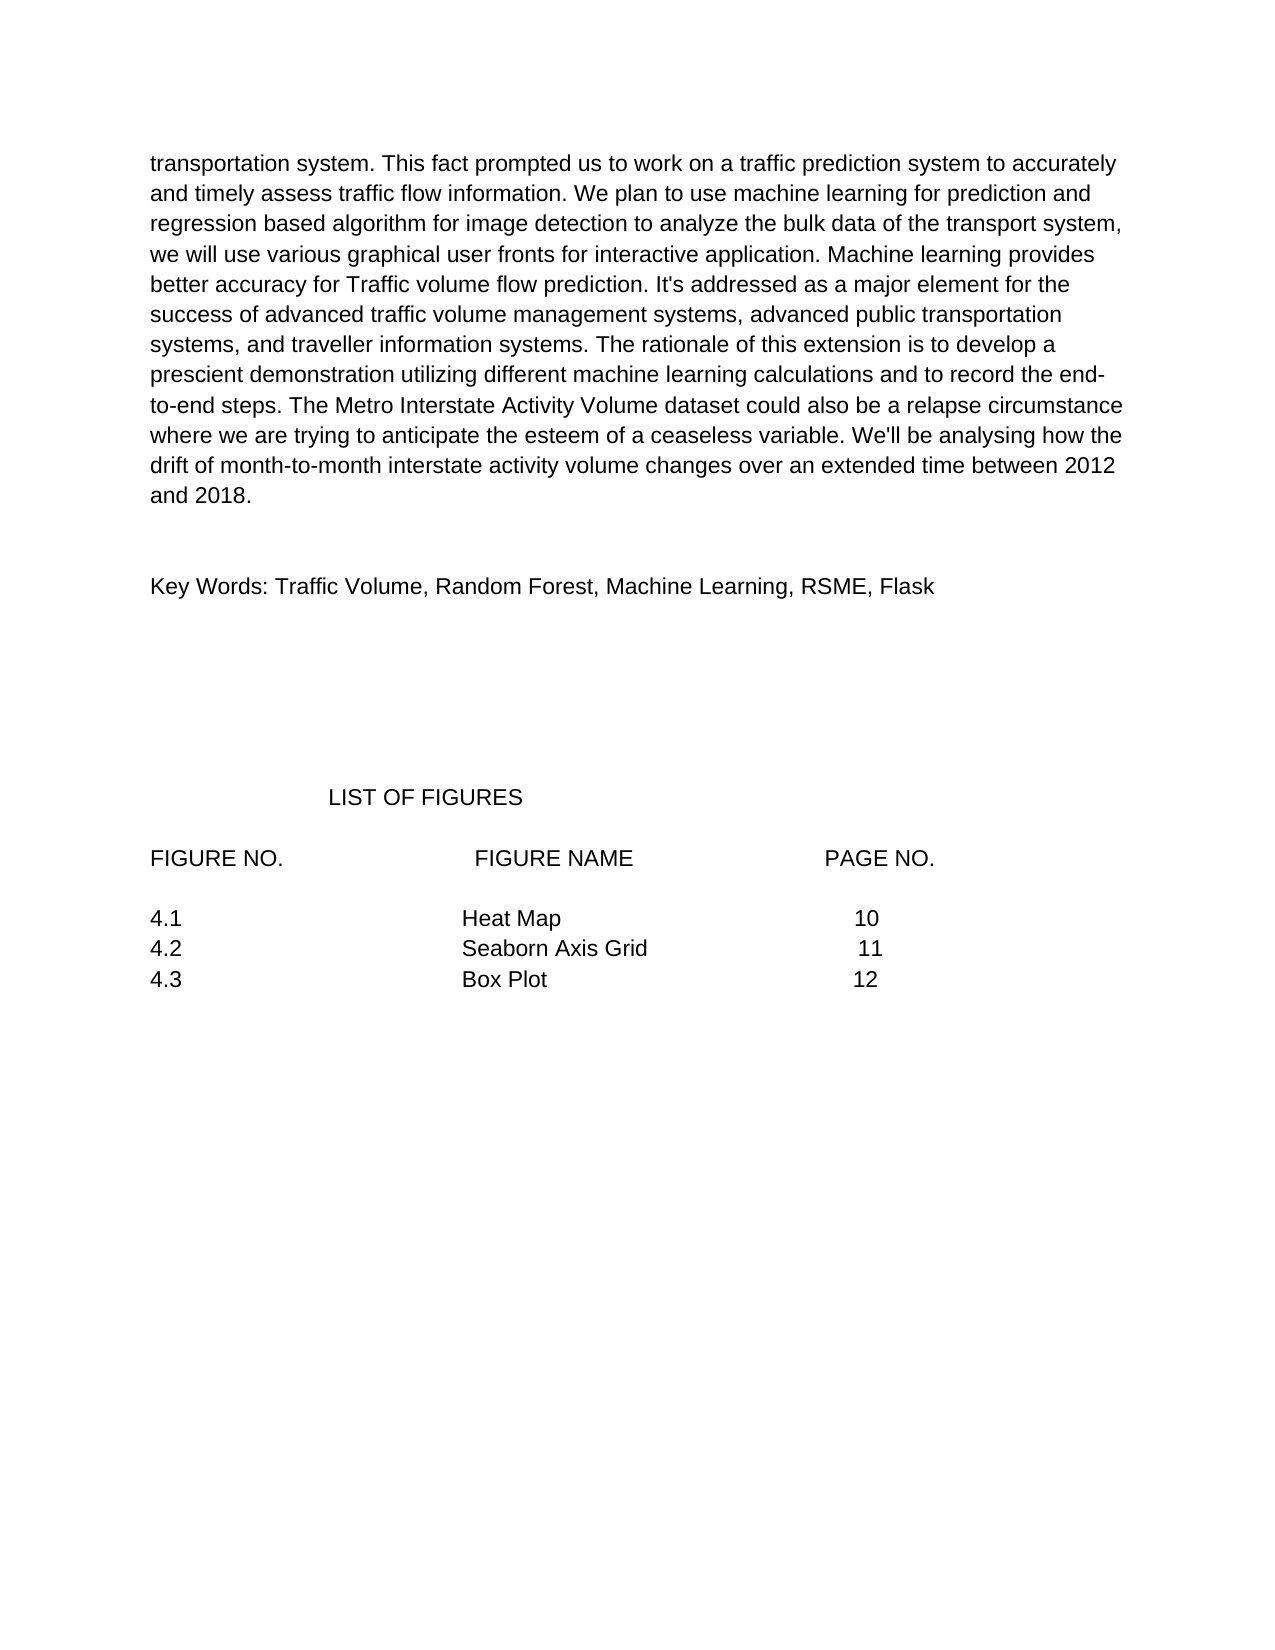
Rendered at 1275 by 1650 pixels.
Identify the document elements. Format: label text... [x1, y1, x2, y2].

text 4.3 Box Plot 12 [150, 966, 1125, 992]
text FIGURE NO. FIGURE NAME PAGE NO. [150, 845, 1125, 871]
text Key Words: Traffic Volume, Random Forest, Machine Learning, RSME, Flask [150, 573, 1125, 599]
text 4.2 Seaborn Axis Grid 11 [150, 935, 1125, 962]
text 4.1 Heat Map 10 [150, 905, 1125, 932]
text transportation system. This fact prompted us to work on a traffic prediction system to accurately and timely assess traffic flow information. We plan to use machine learning for prediction and regression based algorithm for image detection to analyze the bulk data of the transport system, we will use various graphical user fronts for interactive application. Machine learning provides better accuracy for Traffic volume flow prediction. It's addressed as a major element for the success of advanced traffic volume management systems, advanced public transportation systems, and traveller information systems. The rationale of this extension is to develop a prescient demonstration utilizing different machine learning calculations and to record the end-to-end steps. The Metro Interstate Activity Volume dataset could also be a relapse circumstance where we are trying to anticipate the esteem of a ceaseless variable. We'll be analysing how the drift of month-to-month interstate activity volume changes over an extended time between 2012 and 2018. [150, 150, 1125, 509]
text LIST OF FIGURES [150, 784, 1125, 811]
